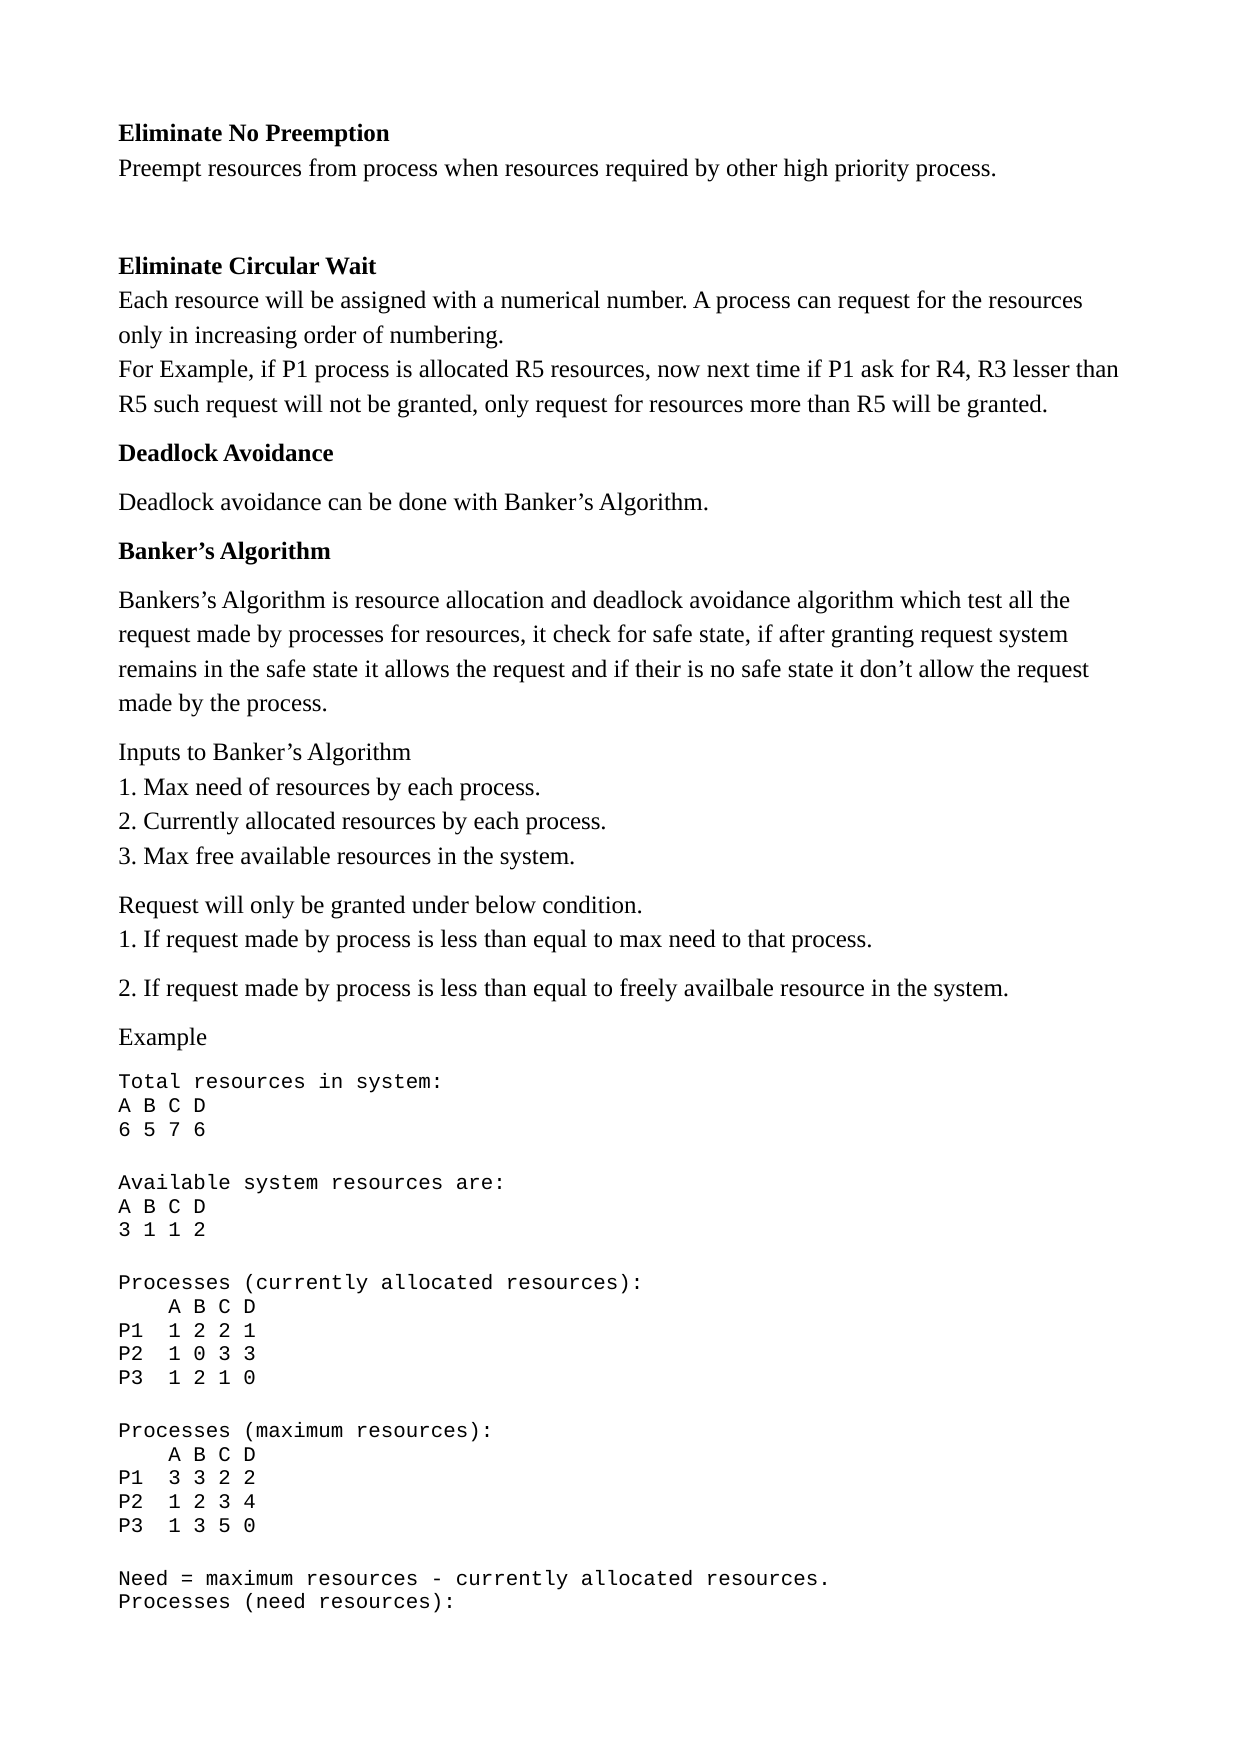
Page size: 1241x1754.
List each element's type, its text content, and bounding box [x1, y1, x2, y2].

text Eliminate No Preemption Preempt resources from process when resources required by other high priority process. [118, 118, 1122, 181]
text P3 1 3 5 0 [118, 1515, 1122, 1538]
text P1 3 3 2 2 [118, 1467, 1122, 1491]
text Processes (currently allocated resources): [118, 1272, 1122, 1296]
text Deadlock avoidance can be done with Banker’s Algorithm. [118, 487, 1122, 516]
text 2. If request made by process is less than equal to freely availbale resource in the system. [118, 973, 1122, 1002]
text P3 1 2 1 0 [118, 1367, 1122, 1391]
text Processes (need resources): [118, 1591, 1122, 1615]
text Available system resources are: [118, 1172, 1122, 1196]
text Inputs to Banker’s Algorithm 1. Max need of resources by each process. 2. Currently allocated resources by each process. 3. Max free available resources in the system. [118, 737, 1122, 869]
text Request will only be granted under below condition. 1. If request made by process is less than equal to max need to that process. [118, 890, 1122, 953]
text Deadlock Avoidance [118, 438, 1122, 466]
text Processes (maximum resources): [118, 1420, 1122, 1444]
text P1 1 2 2 1 [118, 1320, 1122, 1343]
text A B C D [118, 1196, 1122, 1219]
text Need = maximum resources - currently allocated resources. [118, 1568, 1122, 1591]
text P2 1 2 3 4 [118, 1491, 1122, 1515]
text Banker’s Algorithm [118, 536, 1122, 564]
text A B C D [118, 1444, 1122, 1467]
text P2 1 0 3 3 [118, 1343, 1122, 1367]
text A B C D [118, 1296, 1122, 1320]
text 6 5 7 6 [118, 1119, 1122, 1142]
text Bankers’s Algorithm is resource allocation and deadlock avoidance algorithm which test all the request made by processes for resources, it check for safe state, if after granting request system remains in the safe state it allows the request and if their is no safe state it don’t allow the request made by the process. [118, 585, 1122, 717]
text Total resources in system: [118, 1072, 1122, 1095]
text 3 1 1 2 [118, 1219, 1122, 1243]
text Example [118, 1022, 1122, 1051]
text A B C D [118, 1095, 1122, 1119]
text Eliminate Circular Wait Each resource will be assigned with a numerical number. A process can request for the resources only in increasing order of numbering. For Example, if P1 process is allocated R5 resources, now next time if P1 ask for R4, R3 lesser than R5 such request will not be granted, only request for resources more than R5 will be granted. [118, 251, 1122, 417]
